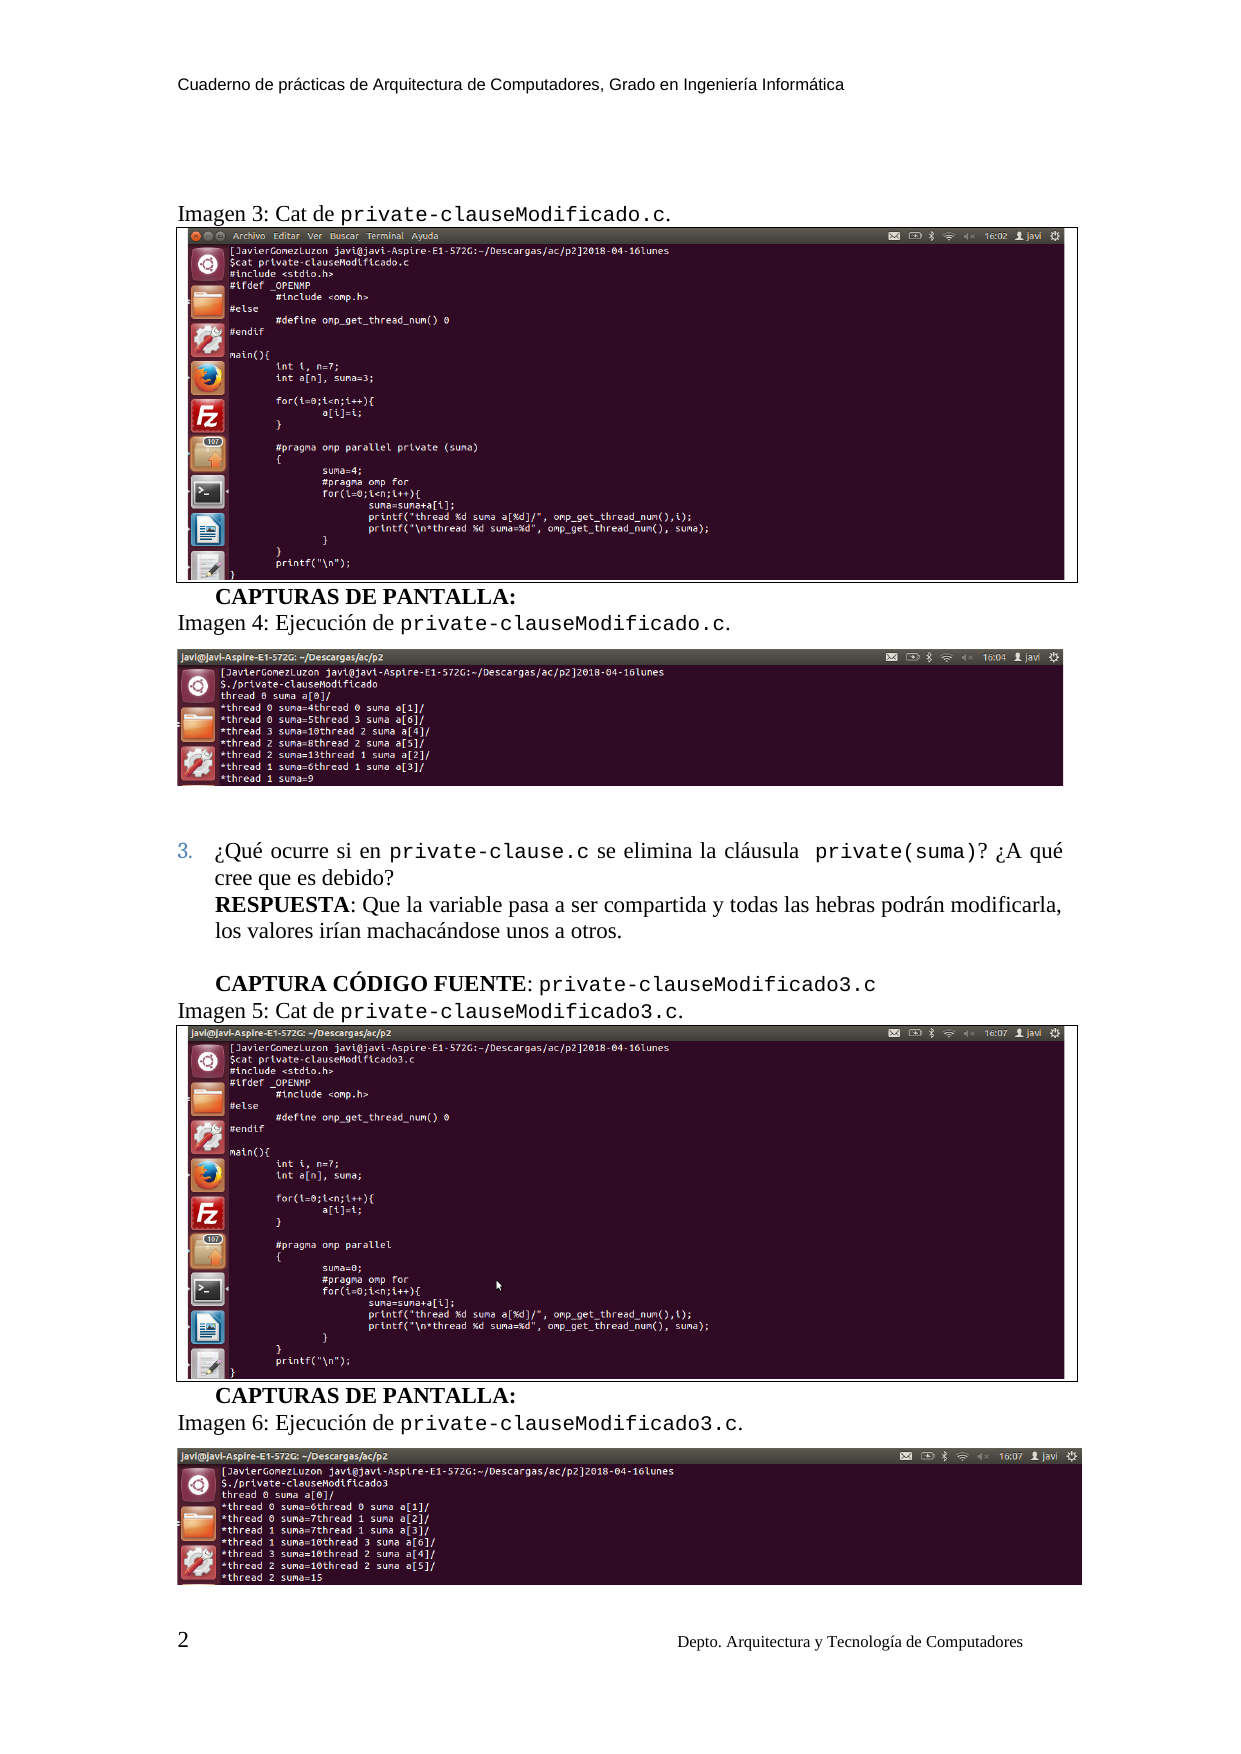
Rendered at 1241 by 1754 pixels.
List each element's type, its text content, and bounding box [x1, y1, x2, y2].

text Imagen 4: Ejecución de private-clauseModificado.c. [177, 609, 1063, 637]
text CAPTURAS DE PANTALLA: [215, 1382, 1063, 1408]
table_header [177, 1026, 1077, 1381]
text Imagen 5: Cat de private-clauseModificado3.c. [177, 997, 1063, 1025]
table_header [177, 228, 1077, 582]
text Imagen 6: Ejecución de private-clauseModificado3.c. [177, 1408, 1063, 1436]
list ¿Qué ocurre si en private-clause.c se elimina la cláusula private(suma)? ¿A qué cree que es debido? [177, 837, 1063, 891]
text CAPTURAS DE PANTALLA: [215, 583, 1063, 609]
text CAPTURA CÓDIGO FUENTE: private-clauseModificado3.c [215, 970, 1063, 997]
text Imagen 3: Cat de private-clauseModificado.c. [177, 199, 1063, 227]
text RESPUESTA: Que la variable pasa a ser compartida y todas las hebras podrán modificarla, los valores irían machacándose unos a otros. [215, 891, 1063, 943]
